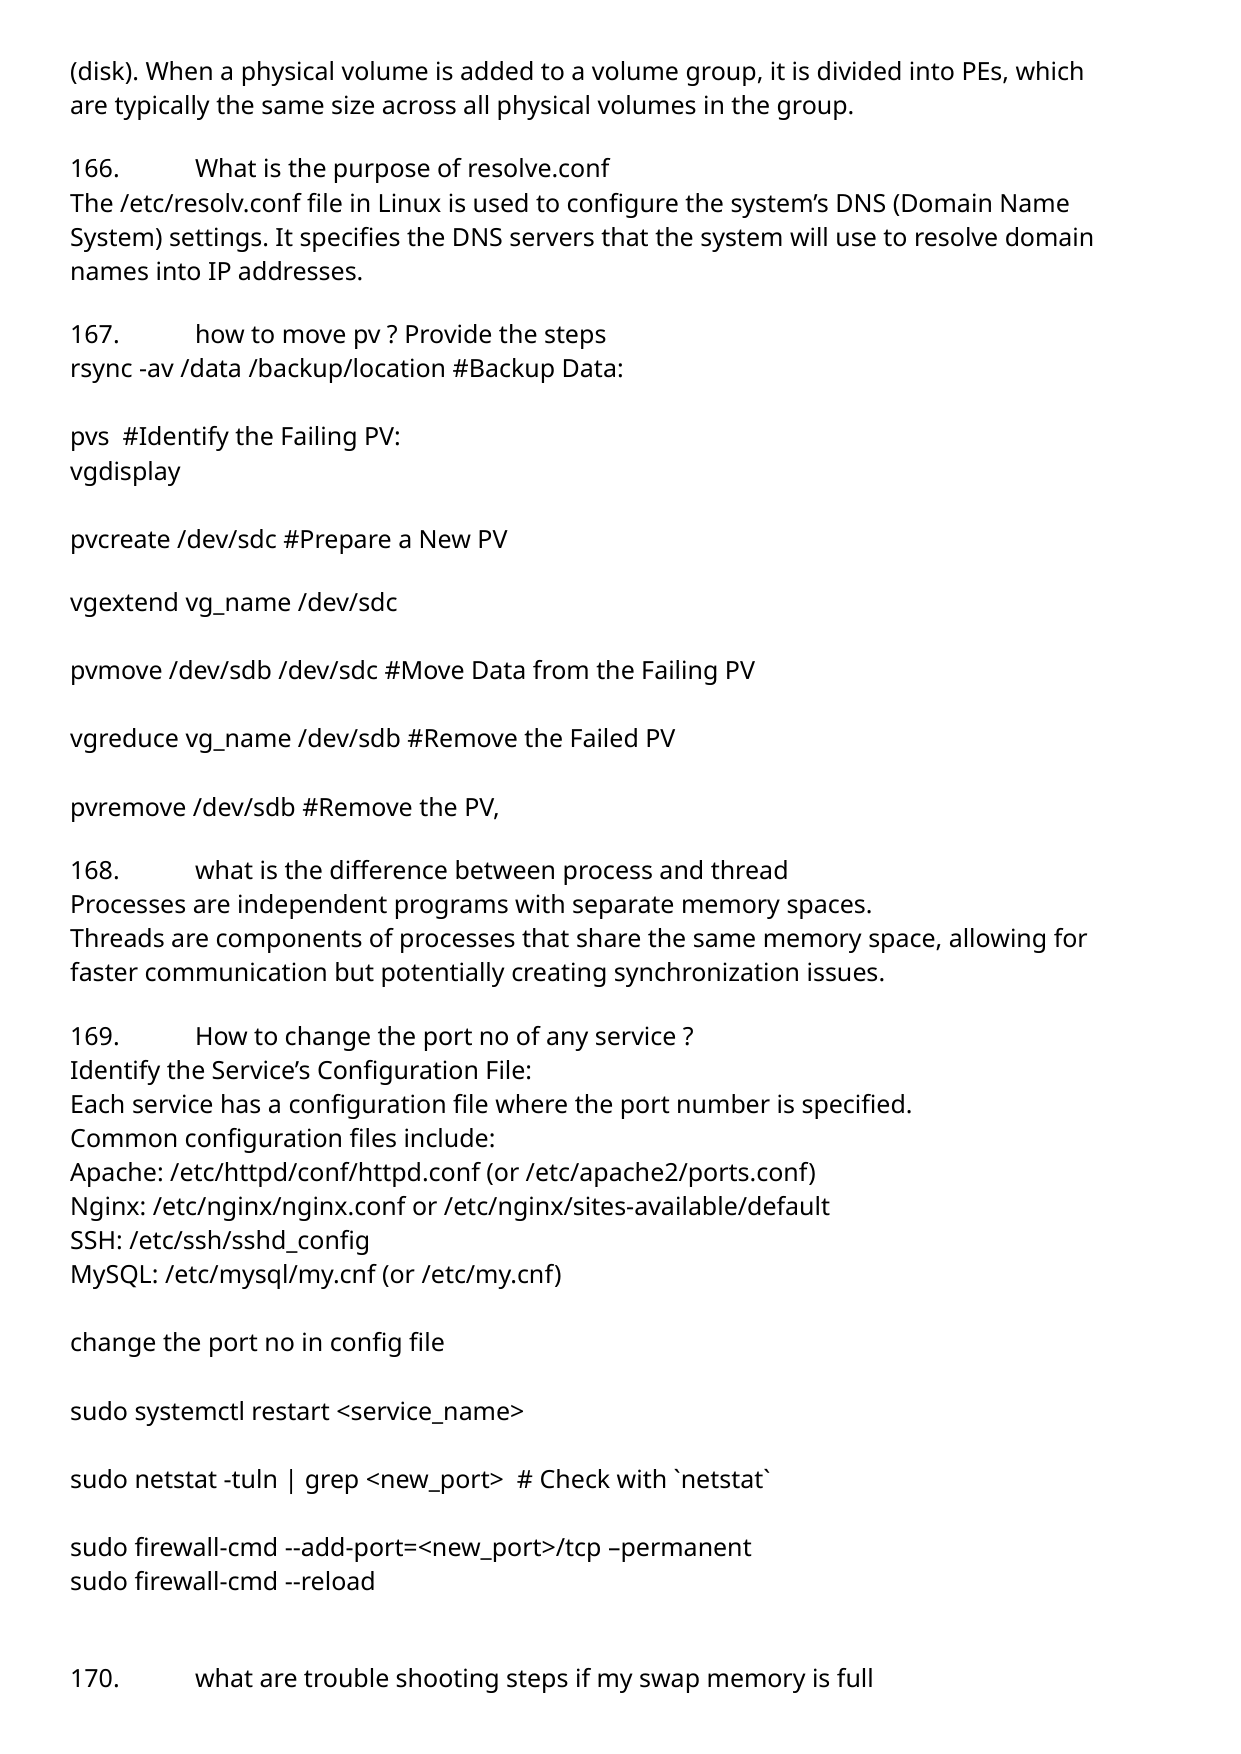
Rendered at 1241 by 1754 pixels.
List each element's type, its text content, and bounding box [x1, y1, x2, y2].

list (disk). When a physical volume is added to a volume group, it is divided into PEs, which are typically the same size across all physical volumes in the group. [70, 53, 1129, 122]
list How to change the port no of any service ? Identify the Service’s Configuration File: Each service has a configuration file where the port number is specified. Common configuration files include: Apache: /etc/httpd/conf/httpd.conf (or /etc/apache2/ports.conf) Nginx: /etc/nginx/nginx.conf or /etc/nginx/sites-available/default SSH: /etc/ssh/sshd_config MySQL: /etc/mysql/my.cnf (or /etc/my.cnf) change the port no in config file sudo systemctl restart <service_name> sudo netstat -tuln | grep <new_port> # Check with `netstat` sudo firewall-cmd --add-port=<new_port>/tcp –permanent sudo firewall-cmd --reload [70, 1018, 1129, 1632]
list vgextend vg_name /dev/sdc pvmove /dev/sdb /dev/sdc #Move Data from the Failing PV vgreduce vg_name /dev/sdb #Remove the Failed PV pvremove /dev/sdb #Remove the PV, [70, 585, 1129, 823]
list what are trouble shooting steps if my swap memory is full [70, 1661, 1129, 1695]
list What is the purpose of resolve.conf The /etc/resolv.conf file in Linux is used to configure the system’s DNS (Domain Name System) settings. It specifies the DNS servers that the system will use to resolve domain names into IP addresses. [70, 151, 1129, 287]
list how to move pv ? Provide the steps rsync -av /data /backup/location #Backup Data: pvs #Identify the Failing PV: vgdisplay pvcreate /dev/sdc #Prepare a New PV [70, 317, 1129, 555]
list what is the difference between process and thread Processes are independent programs with separate memory spaces. Threads are components of processes that share the same memory space, allowing for faster communication but potentially creating synchronization issues. [70, 853, 1129, 989]
